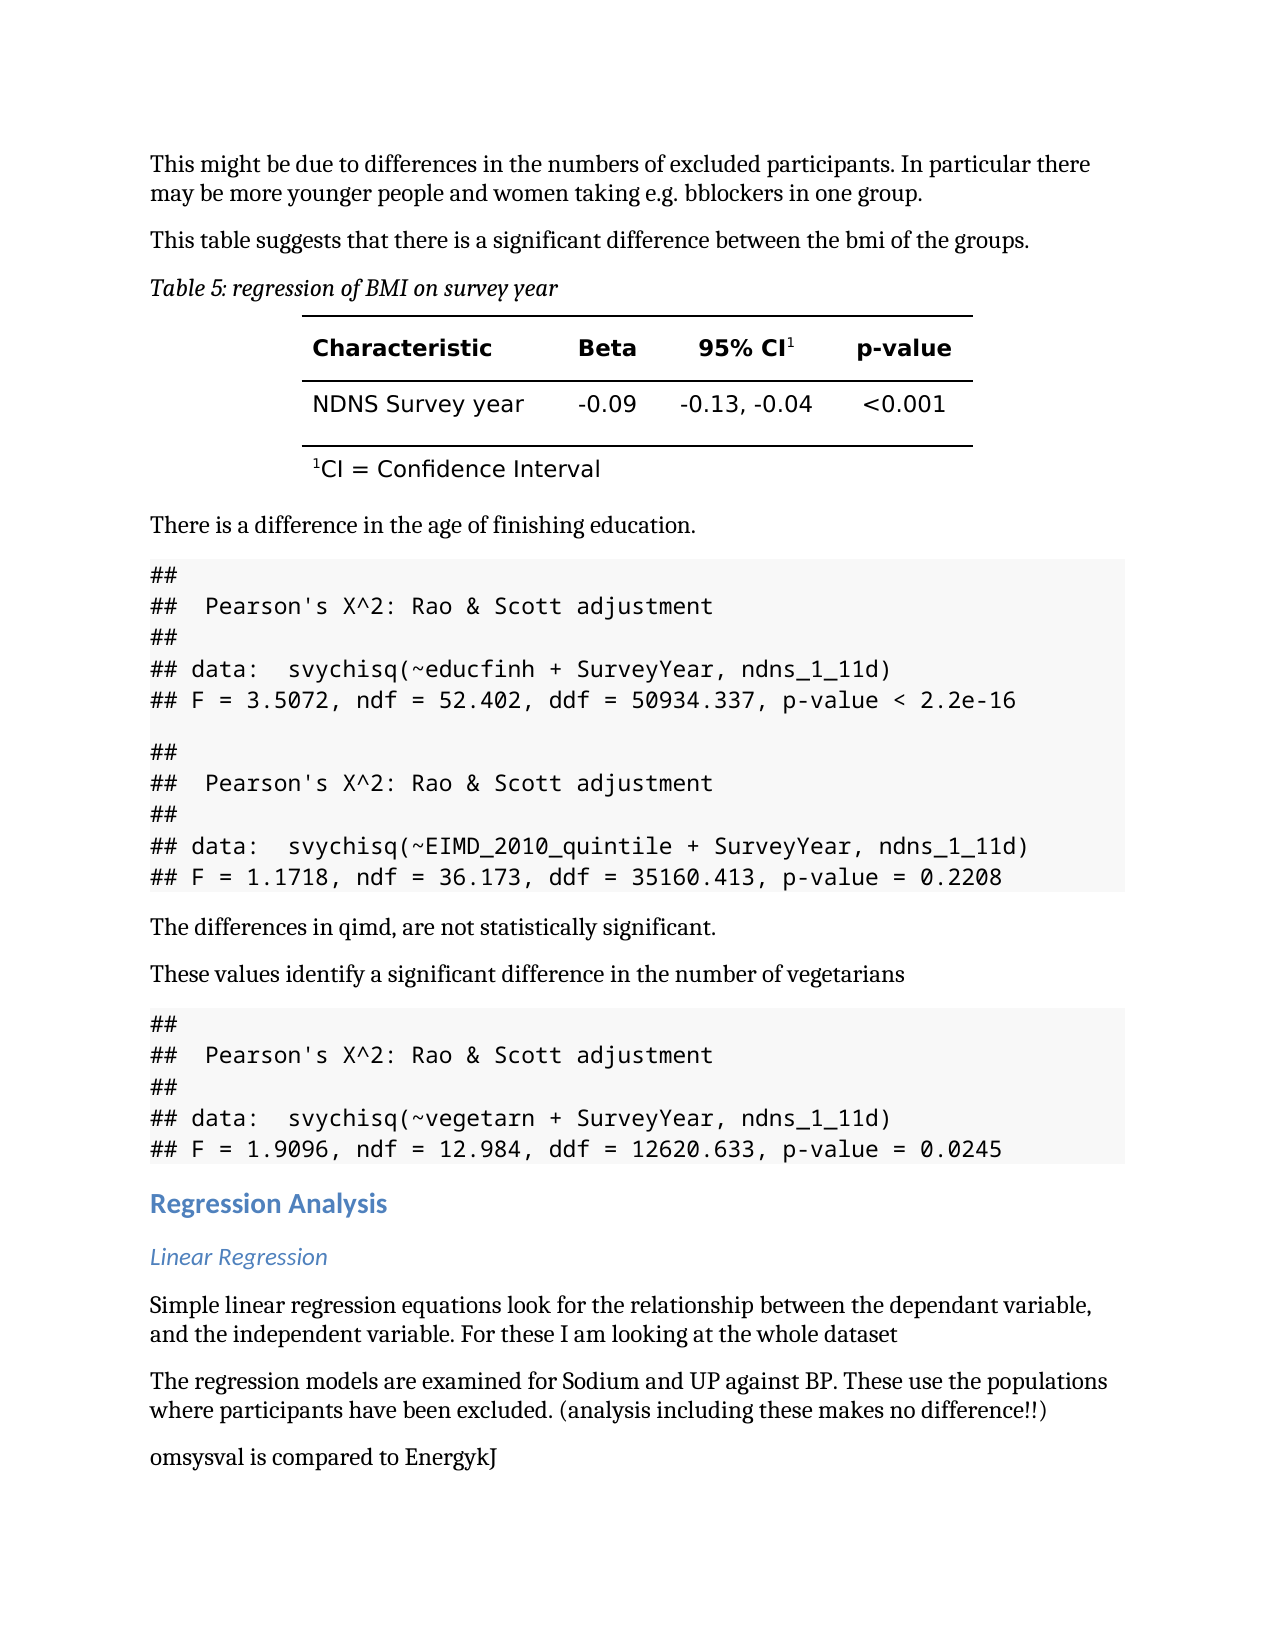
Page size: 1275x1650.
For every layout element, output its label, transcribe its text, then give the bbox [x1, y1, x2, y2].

subtitle Regression Analysis [150, 1185, 1125, 1221]
table_header p-value [835, 317, 973, 380]
text This table suggests that there is a significant difference between the bmi of the groups. [150, 226, 1125, 255]
text Simple linear regression equations look for the relationship between the dependant variable, and the independent variable. For these I am looking at the whole dataset [150, 1291, 1125, 1348]
table_cell NDNS Survey year [302, 382, 556, 444]
text The differences in qimd, are not statistically significant. [150, 913, 1125, 942]
table_cell 1CI = Confidence Interval [302, 447, 973, 492]
text The regression models are examined for Sodium and UP against BP. These use the populations where participants have been excluded. (analysis including these makes no difference!!) [150, 1367, 1125, 1424]
text These values identify a significant difference in the number of vegetarians [150, 960, 1125, 989]
text Table 5: regression of BMI on survey year [150, 274, 1125, 302]
text ## ## Pearson's X^2: Rao & Scott adjustment ## ## data: svychisq(~vegetarn + SurveyYear, ndns_1_11d) ## F = 1.9096, ndf = 12.984, ddf = 12620.633, p-value = 0.0245 [150, 1008, 1125, 1164]
subtitle Linear Regression [150, 1241, 1125, 1272]
table_cell -0.13, -0.04 [659, 382, 834, 444]
table_cell <0.001 [835, 382, 973, 444]
table_header 95% CI1 [659, 317, 834, 380]
text There is a difference in the age of finishing education. [150, 511, 1125, 540]
text ## ## Pearson's X^2: Rao & Scott adjustment ## ## data: svychisq(~EIMD_2010_quintile + SurveyYear, ndns_1_11d) ## F = 1.1718, ndf = 36.173, ddf = 35160.413, p-value = 0.2208 [150, 736, 1125, 892]
text ## ## Pearson's X^2: Rao & Scott adjustment ## ## data: svychisq(~educfinh + SurveyYear, ndns_1_11d) ## F = 3.5072, ndf = 52.402, ddf = 50934.337, p-value < 2.2e-16 [150, 559, 1125, 715]
text This might be due to differences in the numbers of excluded participants. In particular there may be more younger people and women taking e.g. bblockers in one group. [150, 150, 1125, 207]
table_header Characteristic [302, 317, 556, 380]
table_cell -0.09 [556, 382, 658, 444]
table_header Beta [556, 317, 658, 380]
text omsysval is compared to EnergykJ [150, 1443, 1125, 1472]
